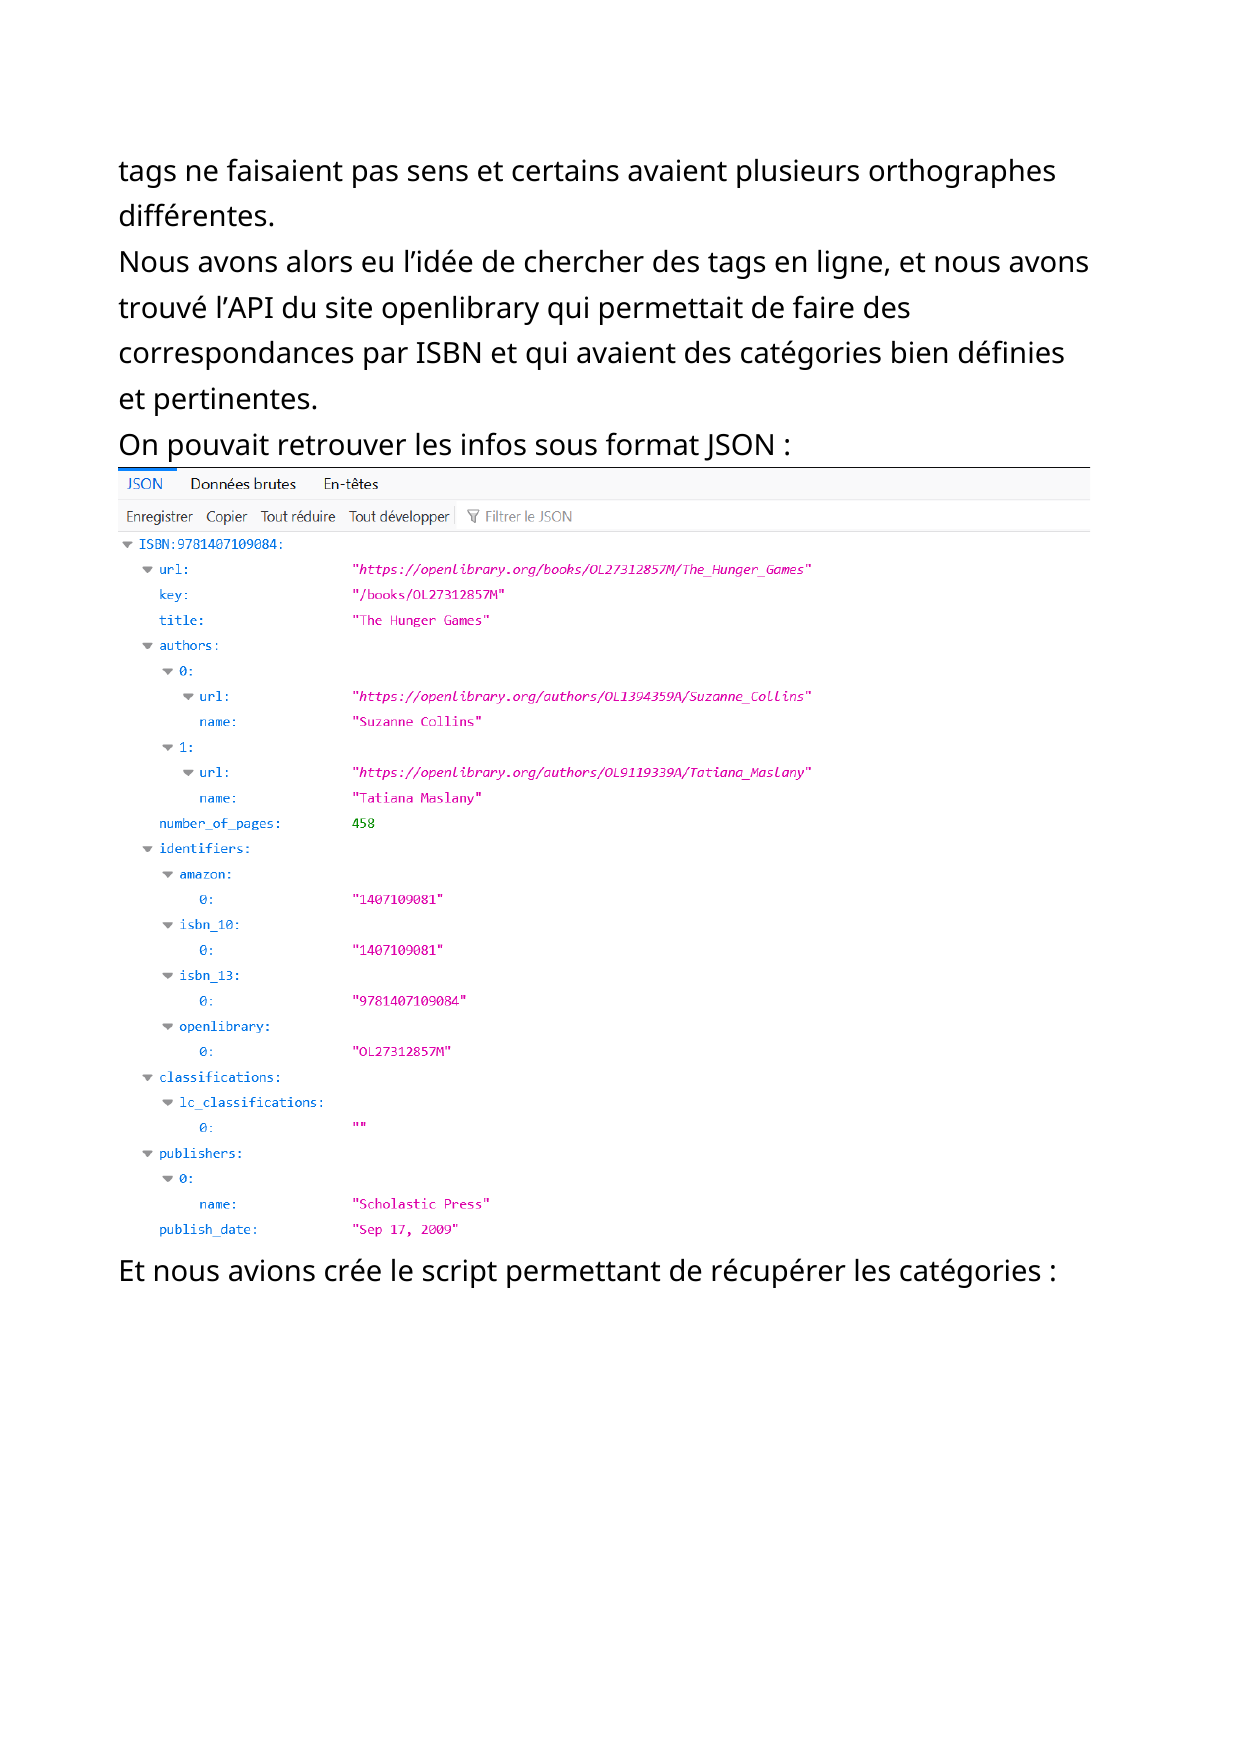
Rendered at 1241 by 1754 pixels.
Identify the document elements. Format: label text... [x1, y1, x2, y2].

text Nous avons alors eu l’idée de chercher des tags en ligne, et nous avons trouvé l’API du site openlibrary qui permettait de faire des correspondances par ISBN et qui avaient des catégories bien définies et pertinentes. [118, 241, 1090, 418]
text tags ne faisaient pas sens et certains avaient plusieurs orthographes différentes. [118, 150, 1090, 235]
text On pouvait retrouver les infos sous format JSON : [118, 424, 1090, 467]
picture [118, 467, 1091, 1247]
text Et nous avions crée le script permettant de récupérer les catégories : [118, 1250, 1090, 1290]
